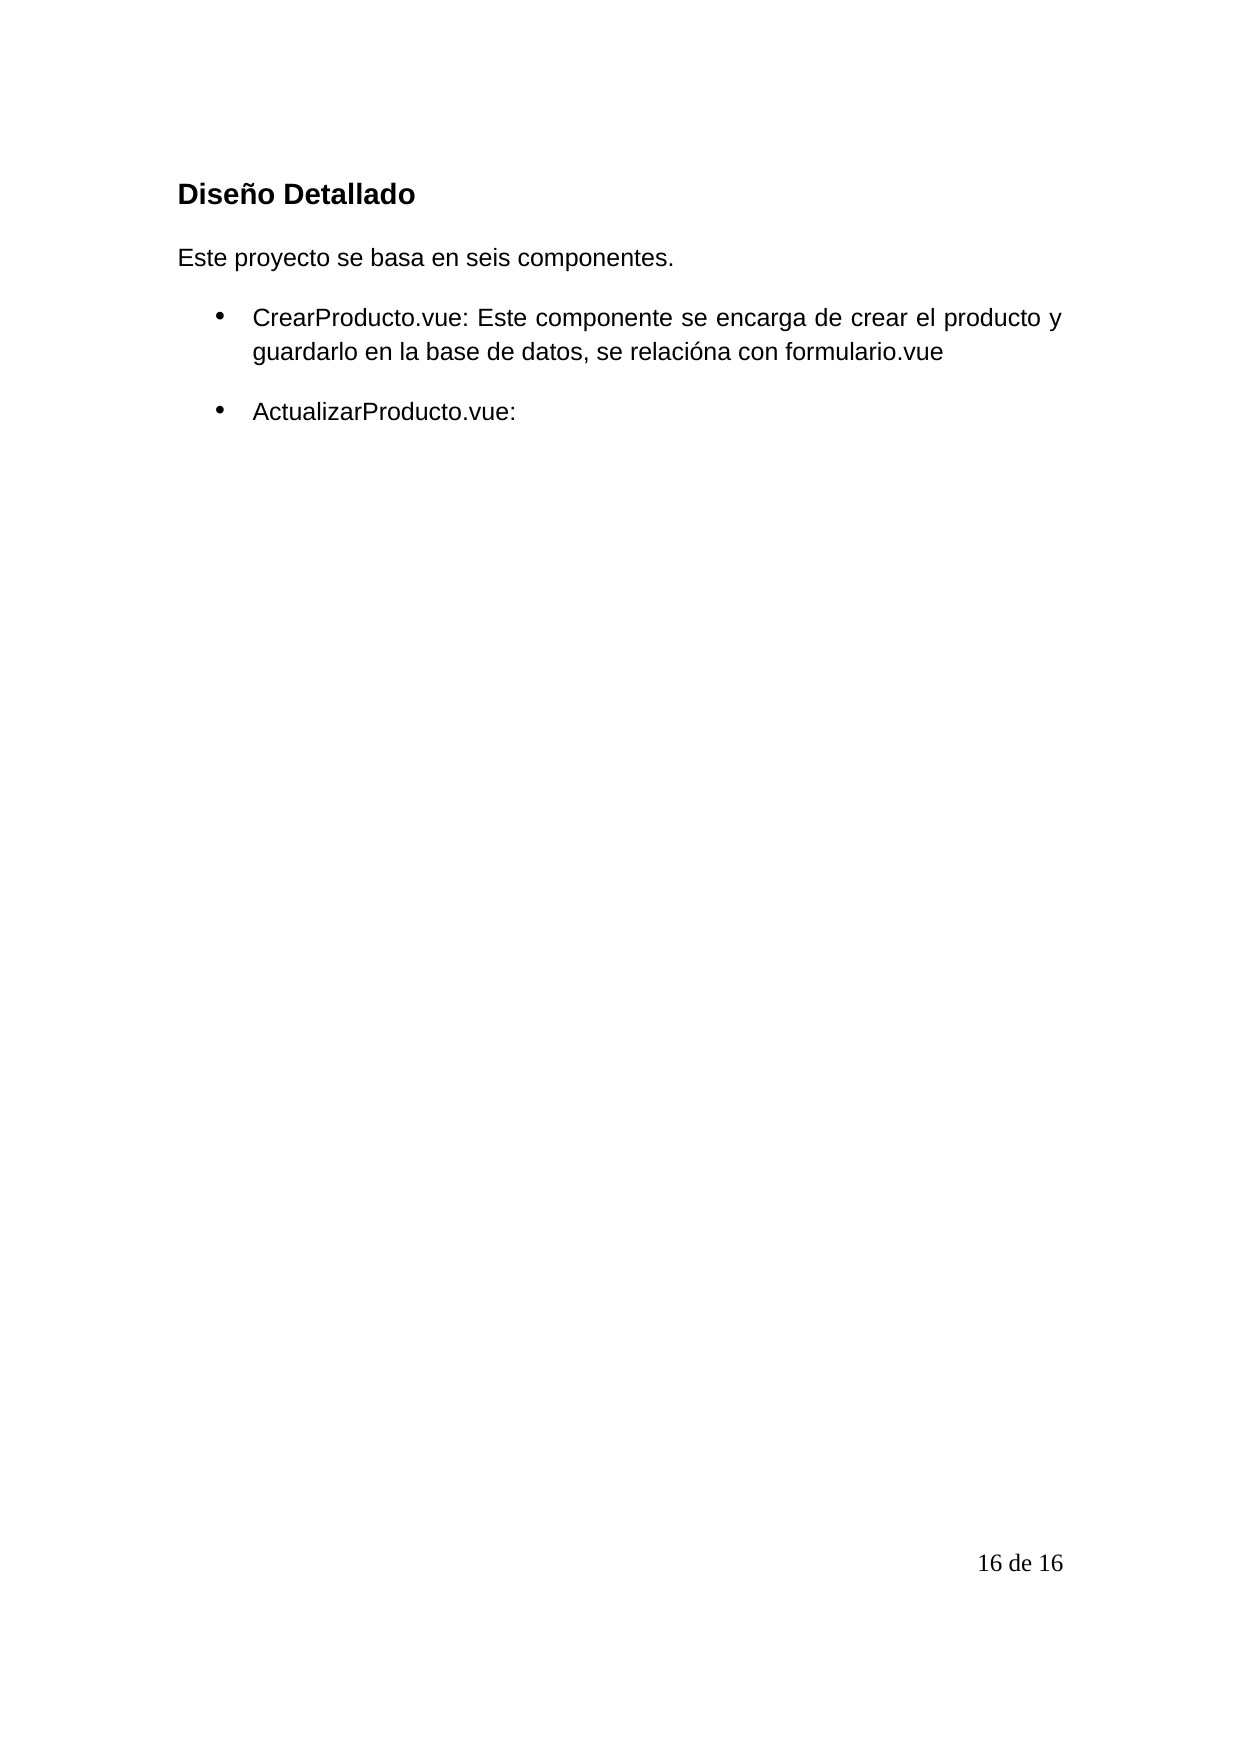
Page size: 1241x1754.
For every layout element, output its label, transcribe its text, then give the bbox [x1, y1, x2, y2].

subtitle Diseño Detallado [177, 177, 1063, 211]
subtitle CrearProducto.vue: Este componente se encarga de crear el producto y guardarlo en la base de datos, se relacióna con formulario.vue [215, 303, 1063, 366]
subtitle Este proyecto se basa en seis componentes. [177, 243, 1063, 272]
subtitle ActualizarProducto.vue: [215, 397, 1063, 466]
